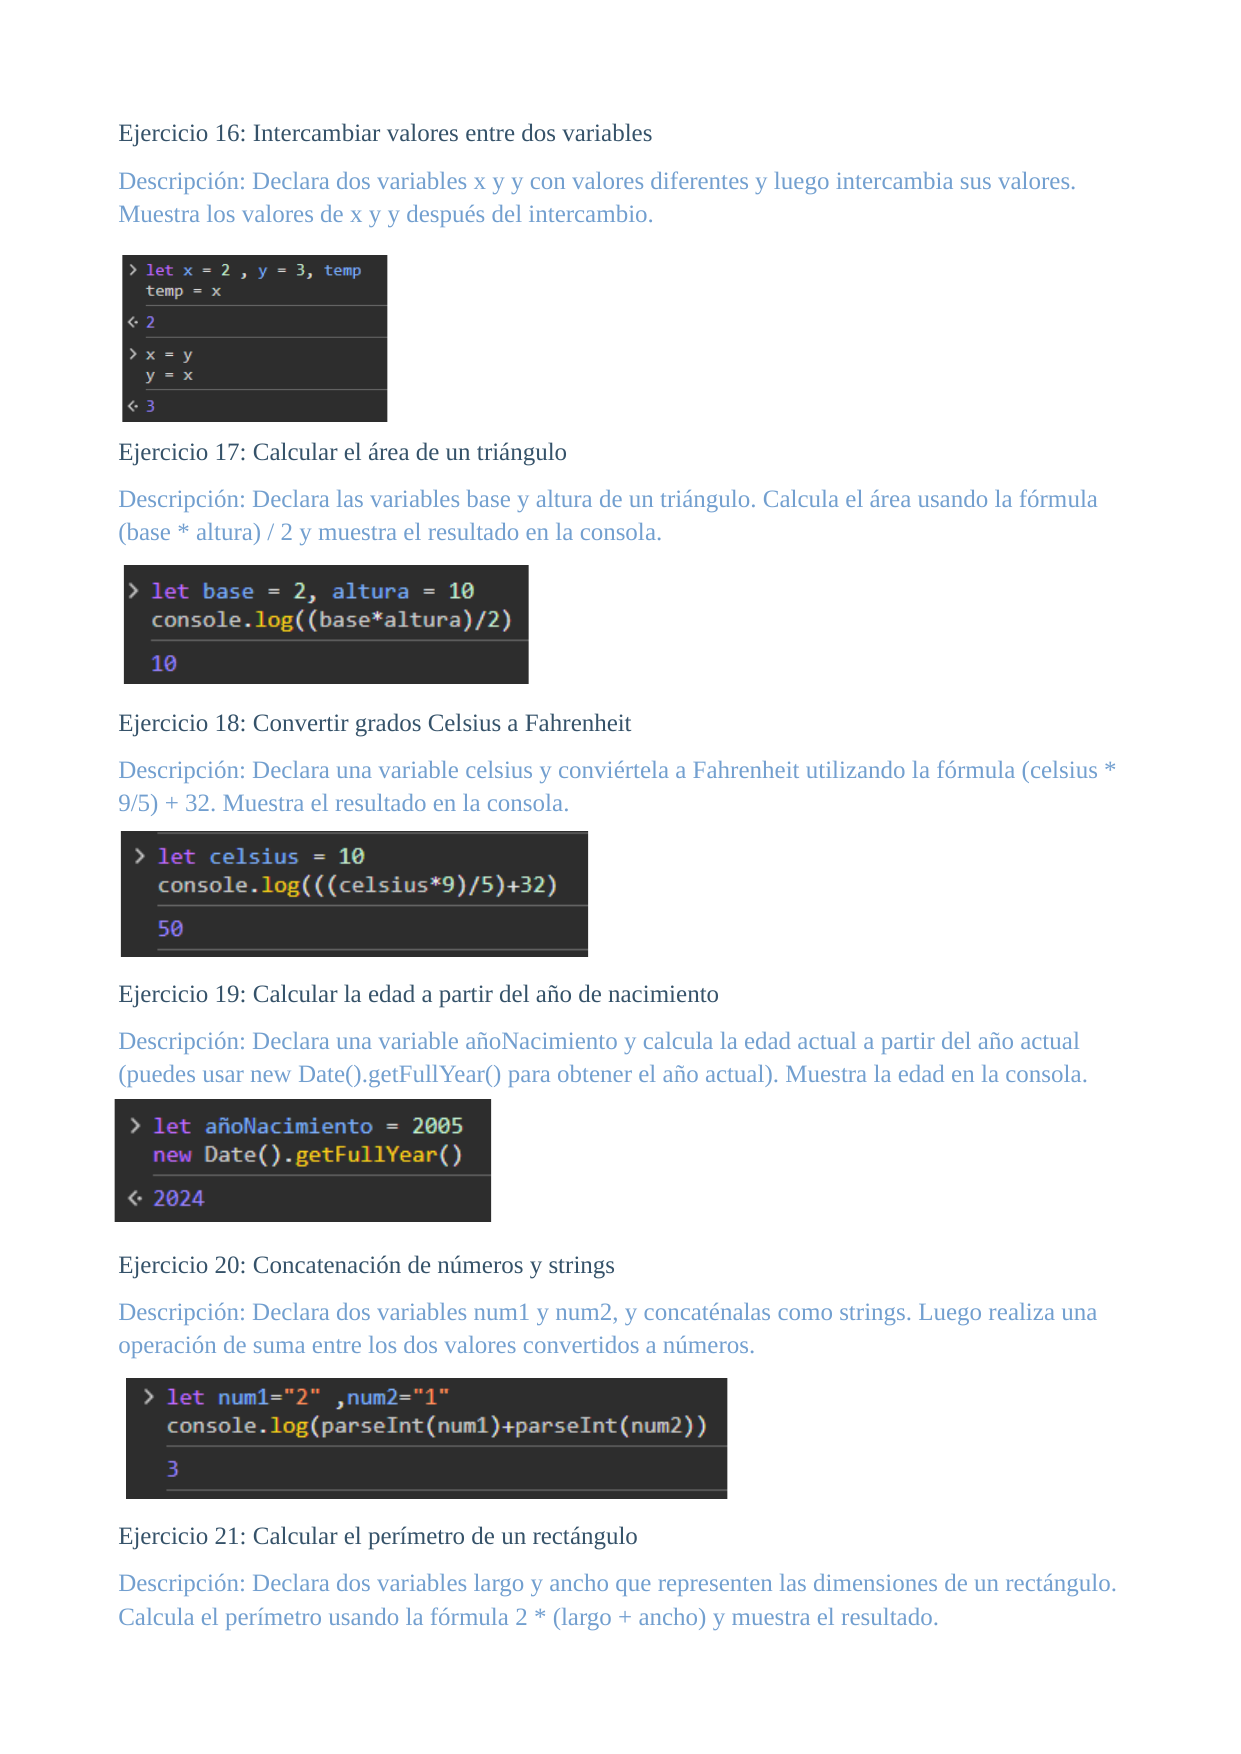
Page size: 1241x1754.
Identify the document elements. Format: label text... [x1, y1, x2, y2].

text Ejercicio 19: Calcular la edad a partir del año de nacimiento [118, 979, 1122, 1008]
text Ejercicio 21: Calcular el perímetro de un rectángulo [118, 1521, 1122, 1550]
text Descripción: Declara las variables base y altura de un triángulo. Calcula el área usando la fórmula (base * altura) / 2 y muestra el resultado en la consola. [118, 484, 1122, 546]
picture [126, 1378, 728, 1499]
text Ejercicio 17: Calcular el área de un triángulo [118, 437, 1122, 466]
picture [120, 831, 589, 957]
picture [123, 565, 529, 684]
picture [122, 255, 388, 422]
text Descripción: Declara una variable celsius y conviértela a Fahrenheit utilizando la fórmula (celsius * 9/5) + 32. Muestra el resultado en la consola. [118, 755, 1122, 817]
picture [114, 1099, 492, 1222]
text Descripción: Declara dos variables num1 y num2, y concaténalas como strings. Luego realiza una operación de suma entre los dos valores convertidos a números. [118, 1297, 1122, 1359]
text Descripción: Declara dos variables largo y ancho que representen las dimensiones de un rectángulo. Calcula el perímetro usando la fórmula 2 * (largo + ancho) y muestra el resultado. [118, 1568, 1122, 1630]
text Descripción: Declara dos variables x y y con valores diferentes y luego intercambia sus valores. Muestra los valores de x y y después del intercambio. [118, 166, 1122, 227]
text Descripción: Declara una variable añoNacimiento y calcula la edad actual a partir del año actual (puedes usar new Date().getFullYear() para obtener el año actual). Muestra la edad en la consola. [118, 1026, 1122, 1088]
text Ejercicio 16: Intercambiar valores entre dos variables [118, 118, 1122, 147]
text Ejercicio 20: Concatenación de números y strings [118, 1250, 1122, 1279]
text Ejercicio 18: Convertir grados Celsius a Fahrenheit [118, 708, 1122, 737]
